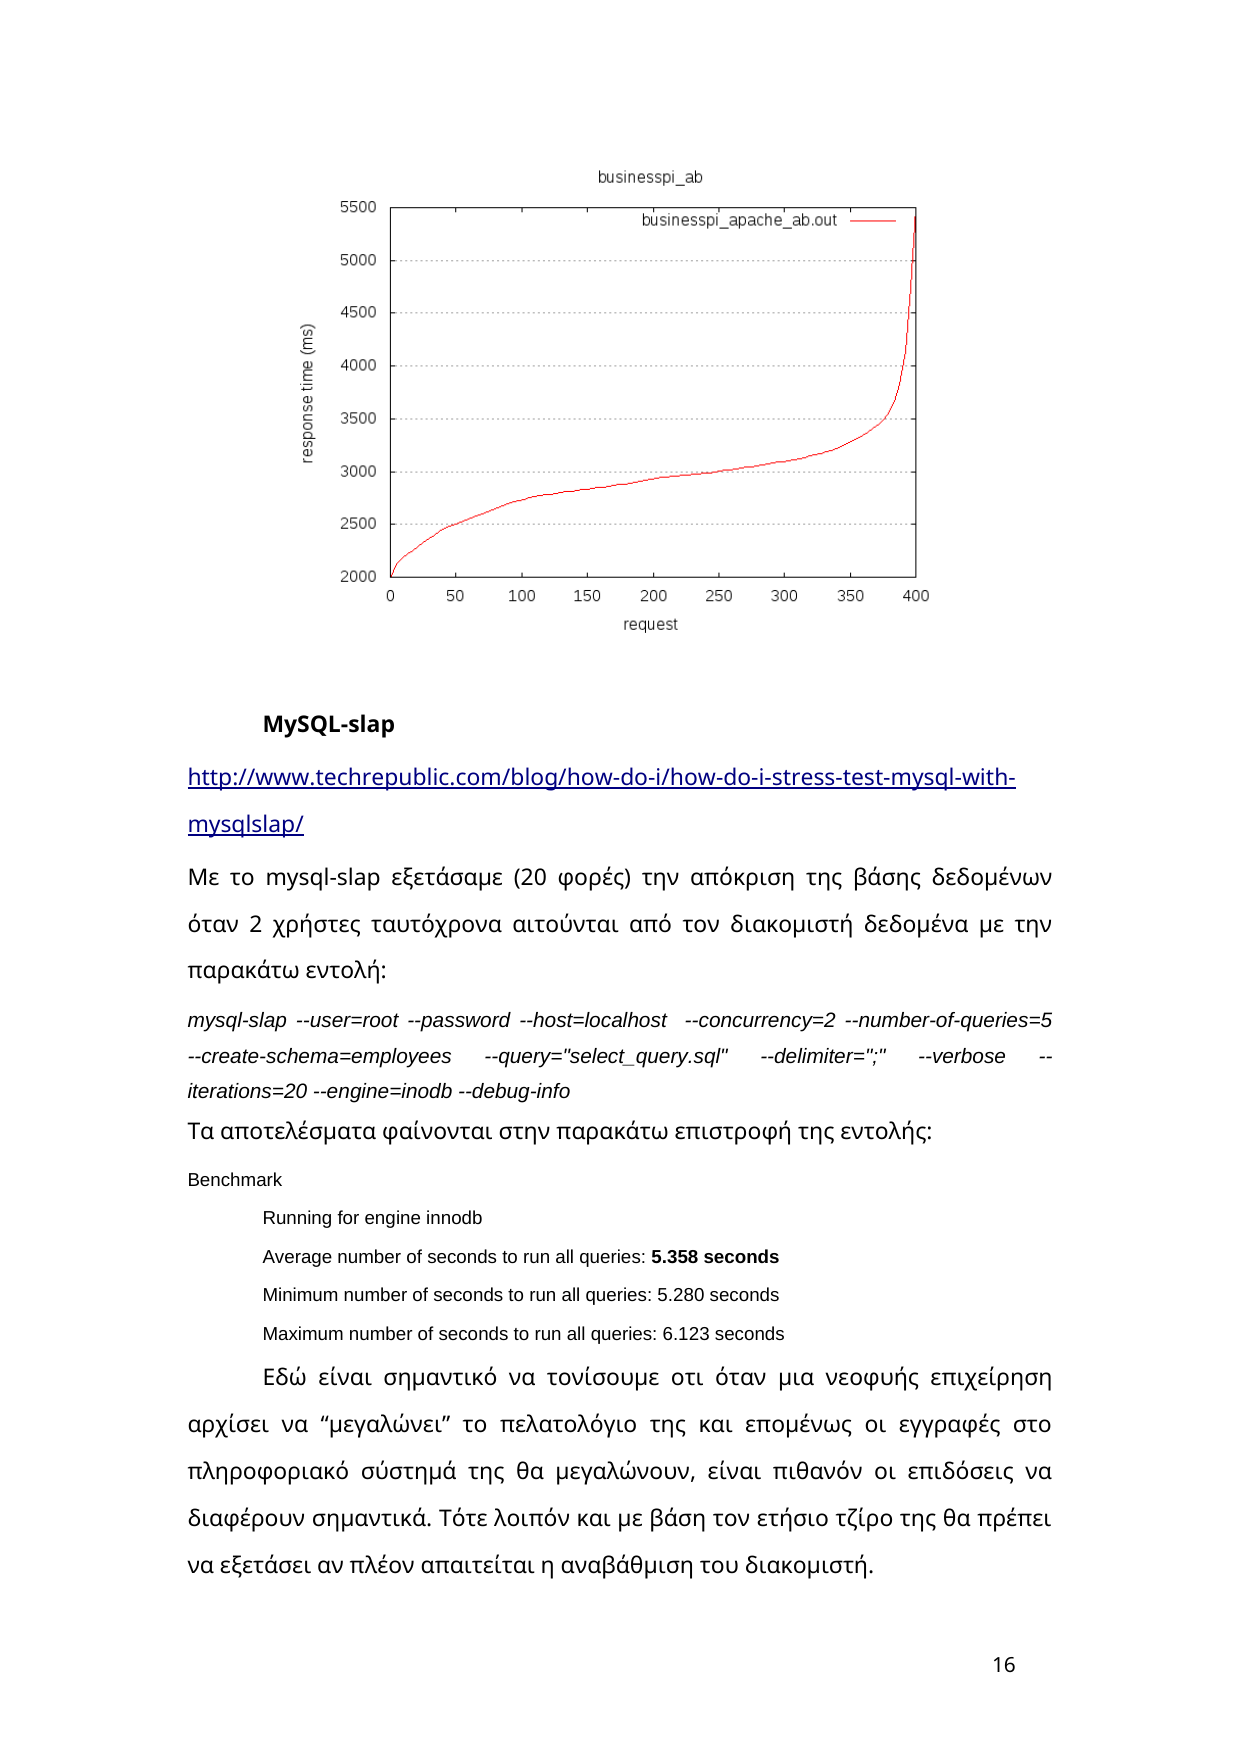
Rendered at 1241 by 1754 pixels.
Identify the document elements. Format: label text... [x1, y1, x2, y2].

text Με το mysql-slap εξετάσαμε (20 φορές) την απόκριση της βάσης δεδομένων όταν 2 χρήστες ταυτόχρονα αιτούνται από τον διακομιστή δεδομένα με την παρακάτω εντολή: [187, 861, 1053, 986]
text Minimum number of seconds to run all queries: 5.280 seconds [187, 1284, 1053, 1306]
text mysql-slap --user=root --password --host=localhost --concurrency=2 --number-of-queries=5 --create-schema=employees --query="select_query.sql" --delimiter=";" --verbose --iterations=20 --engine=inodb --debug-info [187, 1007, 1053, 1103]
text Average number of seconds to run all queries: 5.358 seconds [187, 1246, 1053, 1267]
text Εδώ είναι σημαντικό να τονίσουμε οτι όταν μια νεοφυής επιχείρηση αρχίσει να “μεγαλώνει” το πελατολόγιο της και επομένως οι εγγραφές στο πληροφοριακό σύστημά της θα μεγαλώνουν, είναι πιθανόν οι επιδόσεις να διαφέρουν σημαντικά. Τότε λοιπόν και με βάση τον ετήσιο τζίρο της θα πρέπει να εξετάσει αν πλέον απαιτείται η αναβάθμιση του διακομιστή. [187, 1361, 1053, 1580]
text http://www.techrepublic.com/blog/how-do-i/how-do-i-stress-test-mysql-with-mysqlslap/ [187, 761, 1053, 839]
text Benchmark [187, 1168, 1053, 1190]
picture [294, 150, 947, 639]
text MySQL-slap [187, 707, 1053, 739]
text Running for engine innodb [187, 1207, 1053, 1228]
text Τα αποτελέσματα φαίνονται στην παρακάτω επιστροφή της εντολής: [187, 1115, 1053, 1147]
text Maximum number of seconds to run all queries: 6.123 seconds [187, 1323, 1053, 1344]
